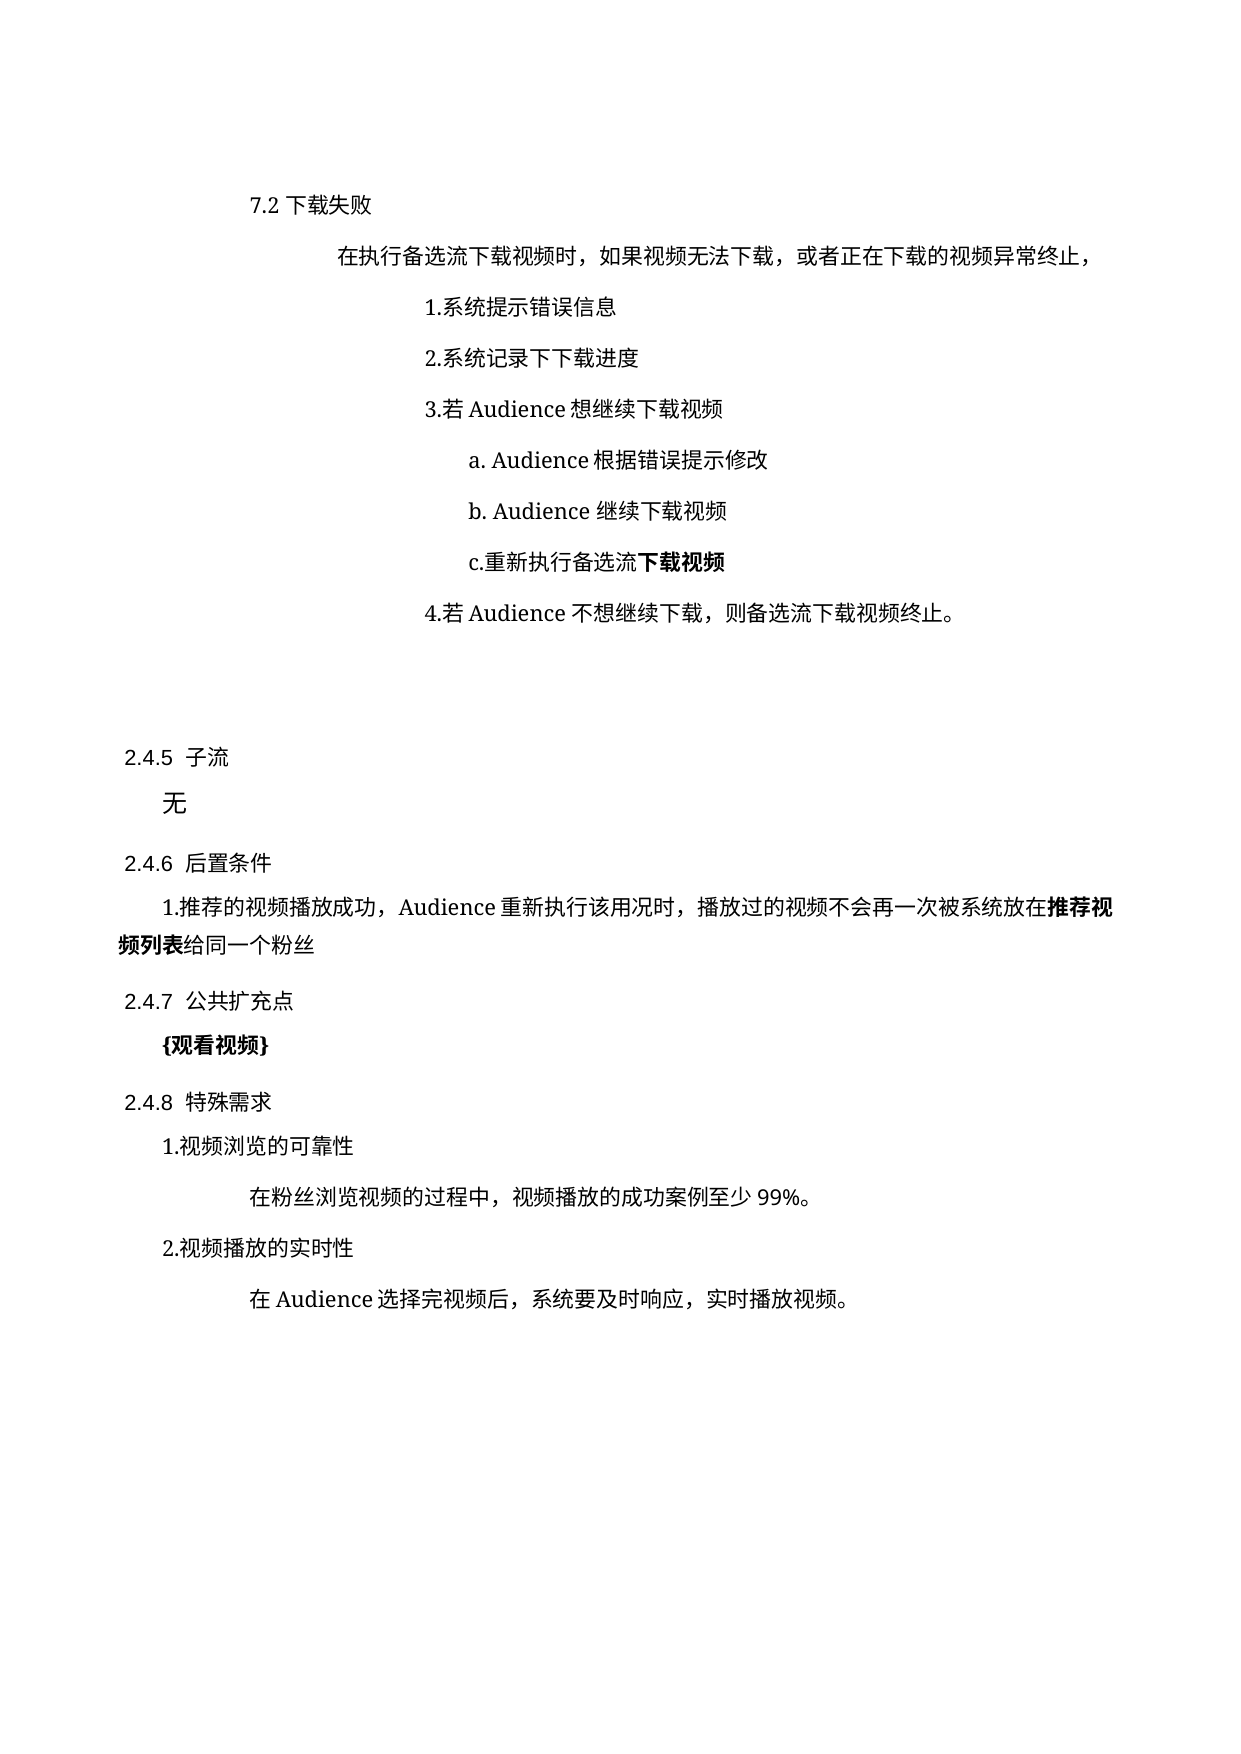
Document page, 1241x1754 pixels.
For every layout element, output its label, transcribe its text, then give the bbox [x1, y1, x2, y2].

text 4.若Audience 不想继续下载，则备选流下载视频终止。 [118, 596, 1122, 628]
text b. Audience 继续下载视频 [118, 494, 1122, 526]
subtitle 公共扩充点 [118, 984, 1122, 1016]
text 3.若Audience想继续下载视频 [118, 392, 1122, 423]
text 在Audience选择完视频后，系统要及时响应，实时播放视频。 [118, 1282, 1122, 1314]
text 7.2 下载失败 [118, 188, 1122, 219]
text 无 [118, 784, 1122, 820]
text 1.推荐的视频播放成功，Audience重新执行该用况时，播放过的视频不会再一次被系统放在推荐视频列表给同一个粉丝 [118, 890, 1122, 960]
text c.重新执行备选流下载视频 [118, 545, 1122, 577]
text 在粉丝浏览视频的过程中，视频播放的成功案例至少99%。 [118, 1180, 1122, 1212]
subtitle 子流 [118, 739, 1122, 771]
text {观看视频} [118, 1028, 1122, 1060]
text 在执行备选流下载视频时，如果视频无法下载，或者正在下载的视频异常终止， [118, 239, 1122, 270]
subtitle 后置条件 [118, 846, 1122, 877]
text 2.系统记录下下载进度 [118, 341, 1122, 372]
text a. Audience根据错误提示修改 [118, 443, 1122, 474]
subtitle 特殊需求 [118, 1085, 1122, 1117]
text 1.视频浏览的可靠性 [118, 1129, 1122, 1161]
text 1.系统提示错误信息 [118, 290, 1122, 321]
text 2.视频播放的实时性 [118, 1231, 1122, 1263]
